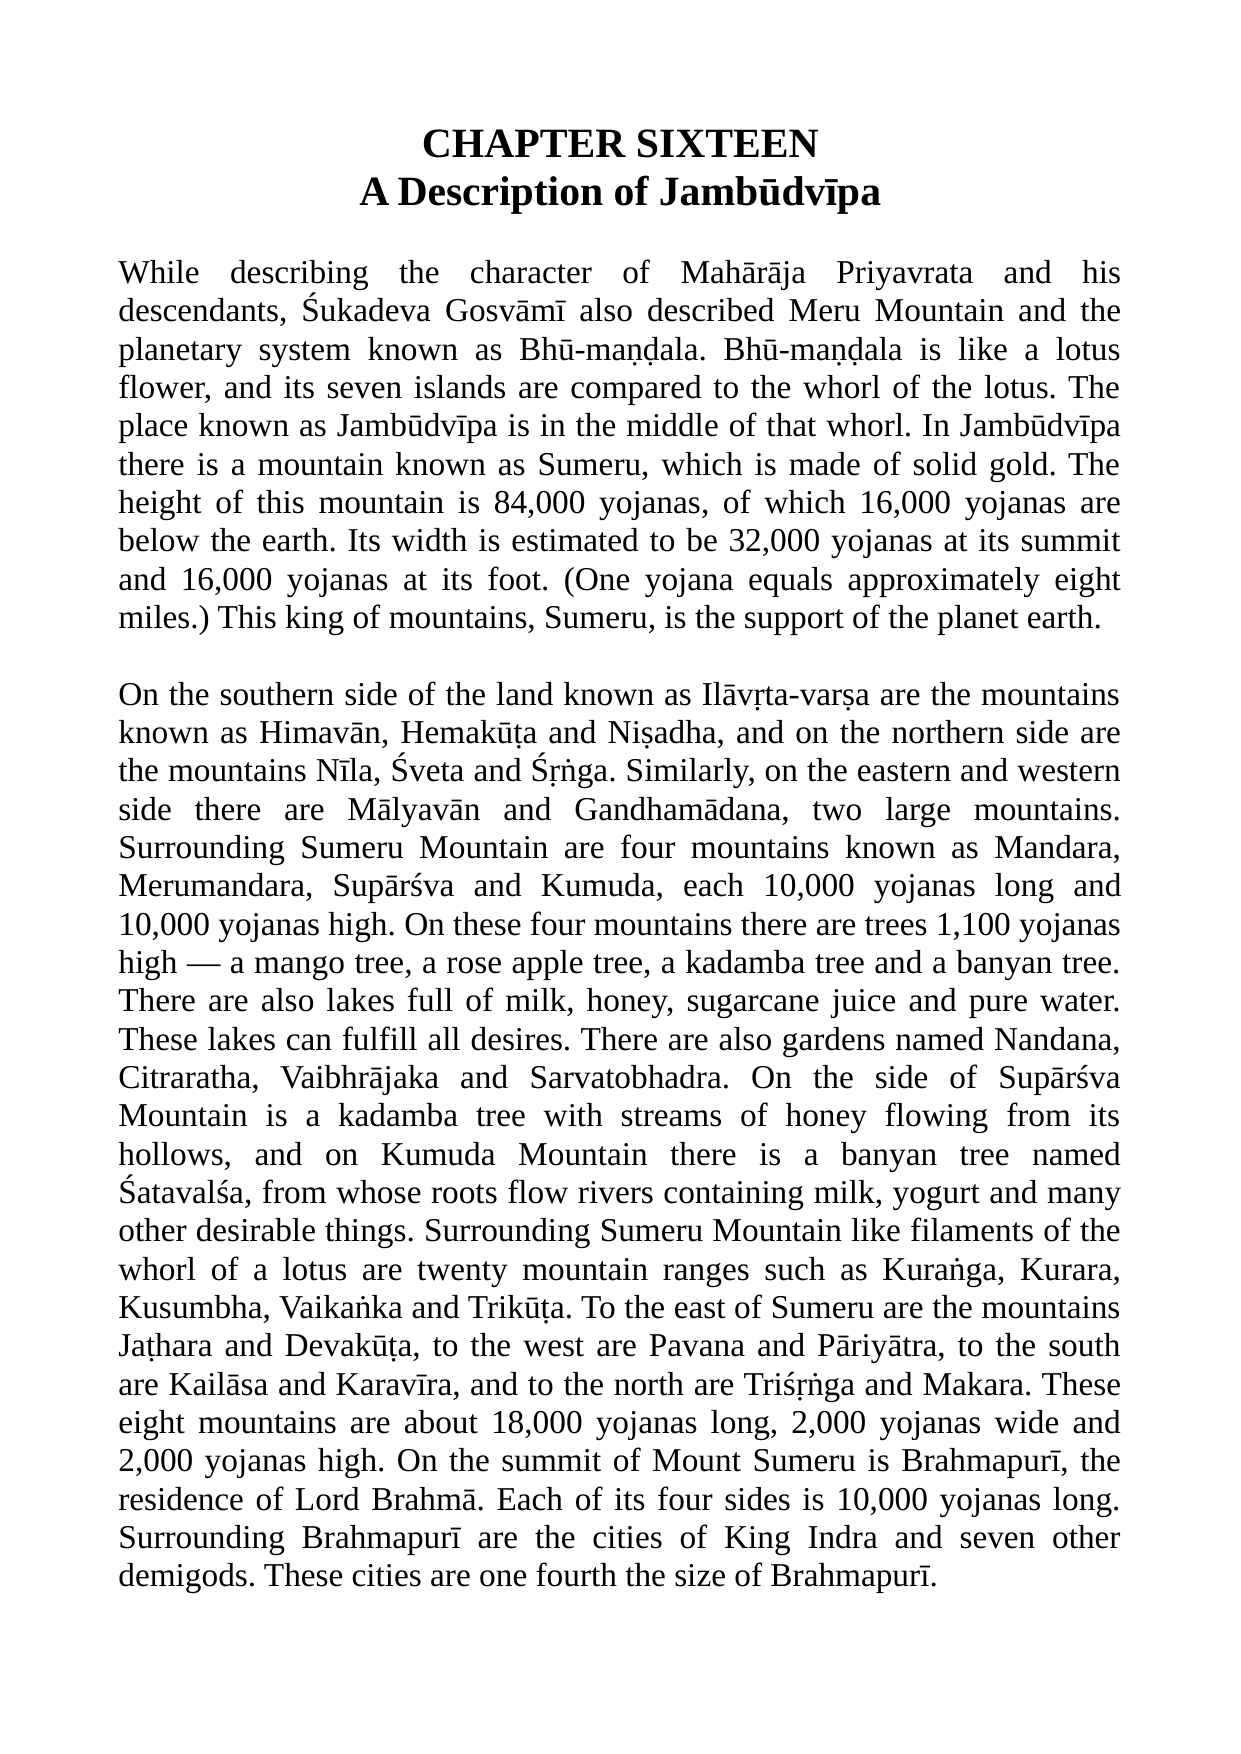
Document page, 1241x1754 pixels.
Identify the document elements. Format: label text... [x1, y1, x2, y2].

text While describing the character of Mahārāja Priyavrata and his descendants, Śukadeva Gosvāmī also described Meru Mountain and the planetary system known as Bhū-maṇḍala. Bhū-maṇḍala is like a lotus flower, and its seven islands are compared to the whorl of the lotus. The place known as Jambūdvīpa is in the middle of that whorl. In Jambūdvīpa there is a mountain known as Sumeru, which is made of solid gold. The height of this mountain is 84,000 yojanas, of which 16,000 yojanas are below the earth. Its width is estimated to be 32,000 yojanas at its summit and 16,000 yojanas at its foot. (One yojana equals approximately eight miles.) This king of mountains, Sumeru, is the support of the planet earth. [118, 252, 1122, 636]
text A Description of Jambūdvīpa [118, 166, 1122, 214]
text On the southern side of the land known as Ilāvṛta-varṣa are the mountains known as Himavān, Hemakūṭa and Niṣadha, and on the northern side are the mountains Nīla, Śveta and Śṛṅga. Similarly, on the eastern and western side there are Mālyavān and Gandhamādana, two large mountains. Surrounding Sumeru Mountain are four mountains known as Mandara, Merumandara, Supārśva and Kumuda, each 10,000 yojanas long and 10,000 yojanas high. On these four mountains there are trees 1,100 yojanas high — a mango tree, a rose apple tree, a kadamba tree and a banyan tree. There are also lakes full of milk, honey, sugarcane juice and pure water. These lakes can fulfill all desires. There are also gardens named Nandana, Citraratha, Vaibhrājaka and Sarvatobhadra. On the side of Supārśva Mountain is a kadamba tree with streams of honey flowing from its hollows, and on Kumuda Mountain there is a banyan tree named Śatavalśa, from whose roots flow rivers containing milk, yogurt and many other desirable things. Surrounding Sumeru Mountain like filaments of the whorl of a lotus are twenty mountain ranges such as Kuraṅga, Kurara, Kusumbha, Vaikaṅka and Trikūṭa. To the east of Sumeru are the mountains Jaṭhara and Devakūṭa, to the west are Pavana and Pāriyātra, to the south are Kailāsa and Karavīra, and to the north are Triśṛṅga and Makara. These eight mountains are about 18,000 yojanas long, 2,000 yojanas wide and 2,000 yojanas high. On the summit of Mount Sumeru is Brahmapurī, the residence of Lord Brahmā. Each of its four sides is 10,000 yojanas long. Surrounding Brahmapurī are the cities of King Indra and seven other demigods. These cities are one fourth the size of Brahmapurī. [118, 674, 1122, 1594]
text CHAPTER SIXTEEN [118, 118, 1122, 166]
